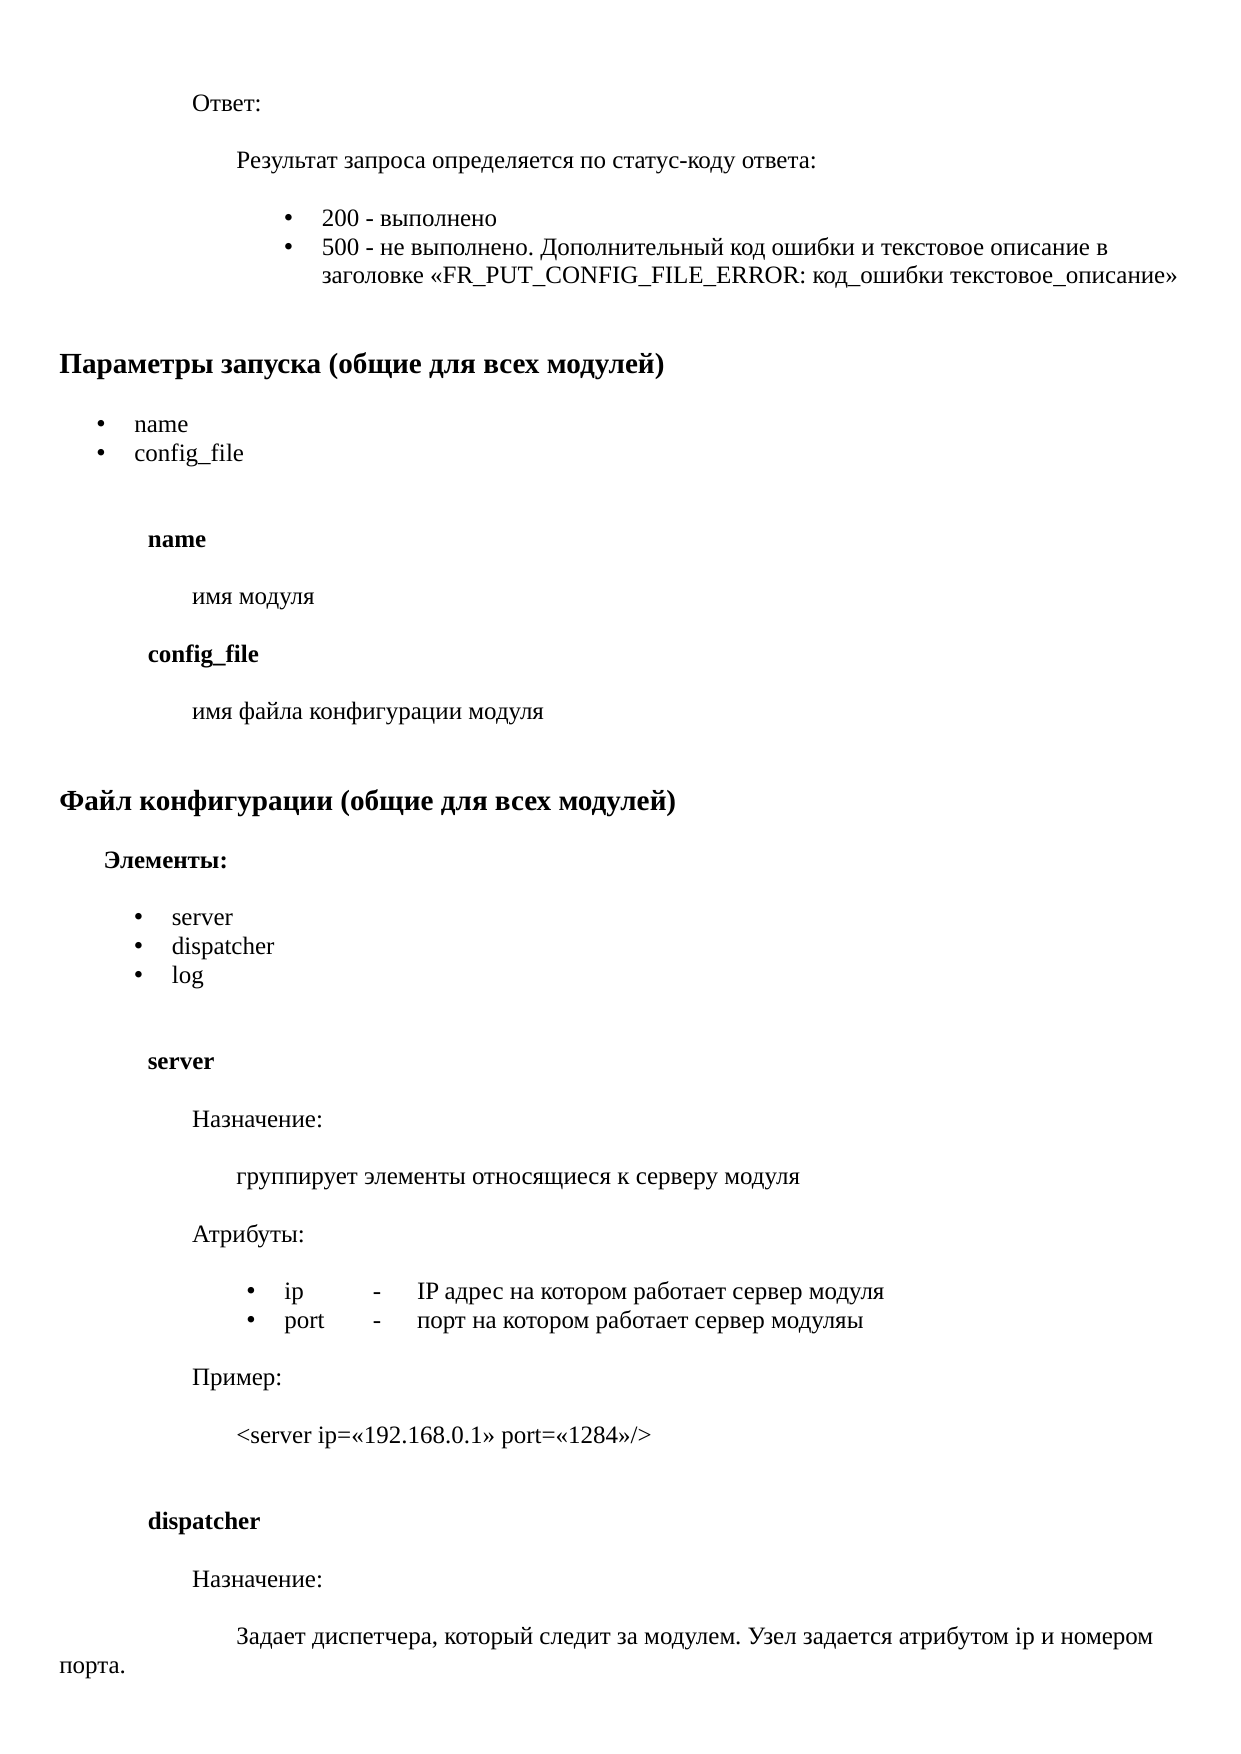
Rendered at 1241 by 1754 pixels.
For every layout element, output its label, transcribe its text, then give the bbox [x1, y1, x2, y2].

list 200 - выполнено [284, 203, 1181, 232]
text server [59, 1046, 1181, 1075]
text config_file [59, 639, 1181, 668]
text Элементы: [59, 845, 1181, 874]
subtitle Атрибуты: [59, 1219, 1181, 1247]
list server [134, 902, 1181, 931]
list 500 - не выполнено. Дополнительный код ошибки и текстовое описание в заголовке «FR_PUT_CONFIG_FILE_ERROR: код_ошибки текстовое_описание» [284, 232, 1181, 289]
text Файл конфигурации (общие для всех модулей) [59, 783, 1181, 816]
list dispatcher [134, 931, 1181, 960]
subtitle имя файла конфигурации модуля [59, 696, 1181, 725]
text Параметры запуска (общие для всех модулей) [59, 347, 1181, 380]
list log [134, 960, 1181, 989]
text <server ip=«192.168.0.1» port=«1284»/> [59, 1420, 1181, 1449]
subtitle имя модуля [59, 581, 1181, 610]
text Ответ: [59, 88, 1181, 117]
text Результат запроса определяется по статус-коду ответа: [59, 145, 1181, 174]
subtitle Пример: [59, 1362, 1181, 1391]
subtitle группирует элементы относящиеся к серверу модуля [59, 1161, 1181, 1190]
subtitle ip - IP адрес на котором работает сервер модуля [247, 1276, 1181, 1305]
text name [59, 524, 1181, 553]
list port - порт на котором работает сервер модуляы [247, 1305, 1181, 1334]
list config_file [97, 438, 1181, 466]
subtitle Назначение: [59, 1104, 1181, 1132]
subtitle Назначение: [59, 1564, 1181, 1592]
list name [97, 409, 1181, 438]
text dispatcher [59, 1506, 1181, 1535]
subtitle Задает диспетчера, который следит за модулем. Узел задается атрибутом ip и номером порта. [59, 1621, 1181, 1679]
